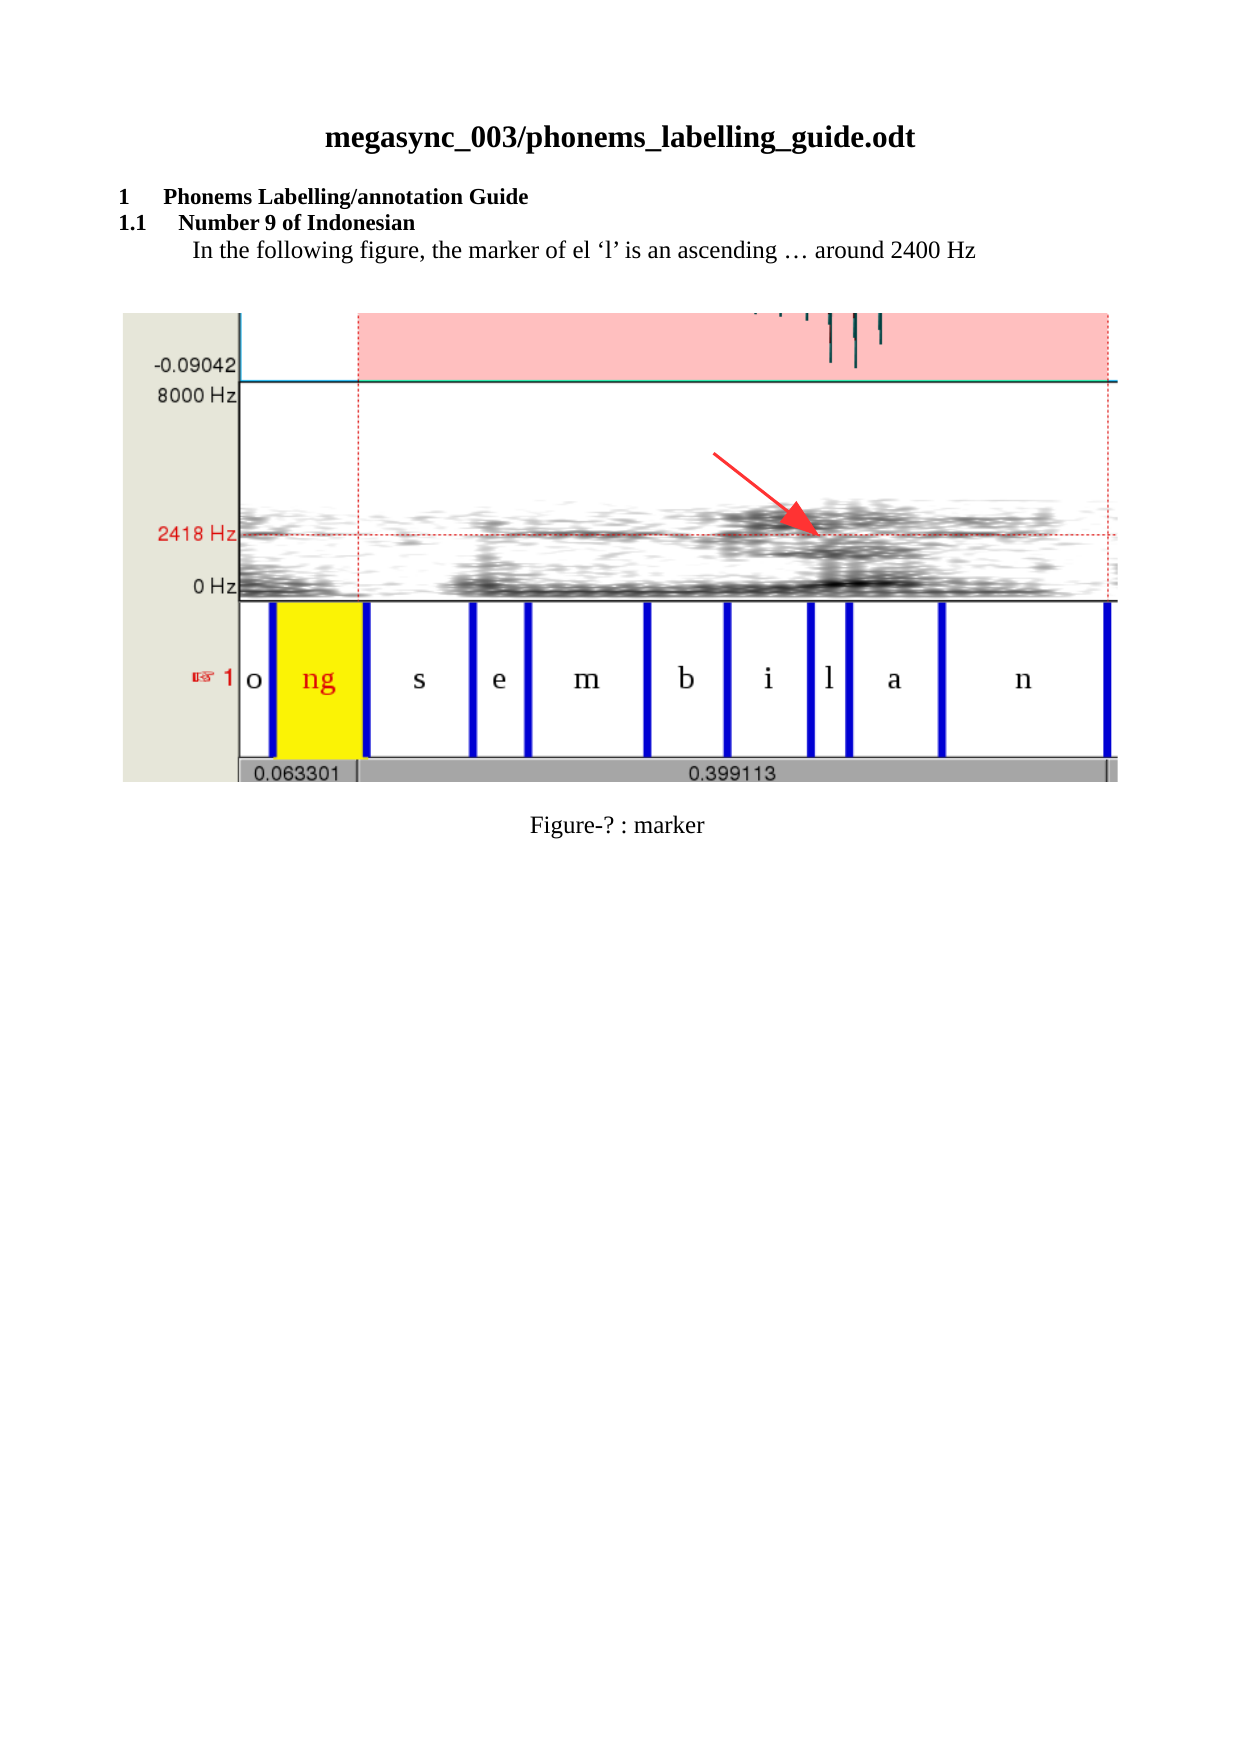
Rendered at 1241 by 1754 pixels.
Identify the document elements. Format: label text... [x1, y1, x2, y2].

picture [122, 313, 1118, 782]
text megasync_003/phonems_labelling_guide.odt [118, 118, 1122, 154]
text Figure-? : marker [118, 811, 1122, 839]
text In the following figure, the marker of el ‘l’ is an ascending … around 2400 Hz [118, 236, 1122, 264]
subtitle Phonems Labelling/annotation Guide [118, 183, 1122, 209]
subtitle Number 9 of Indonesian [118, 209, 1122, 236]
